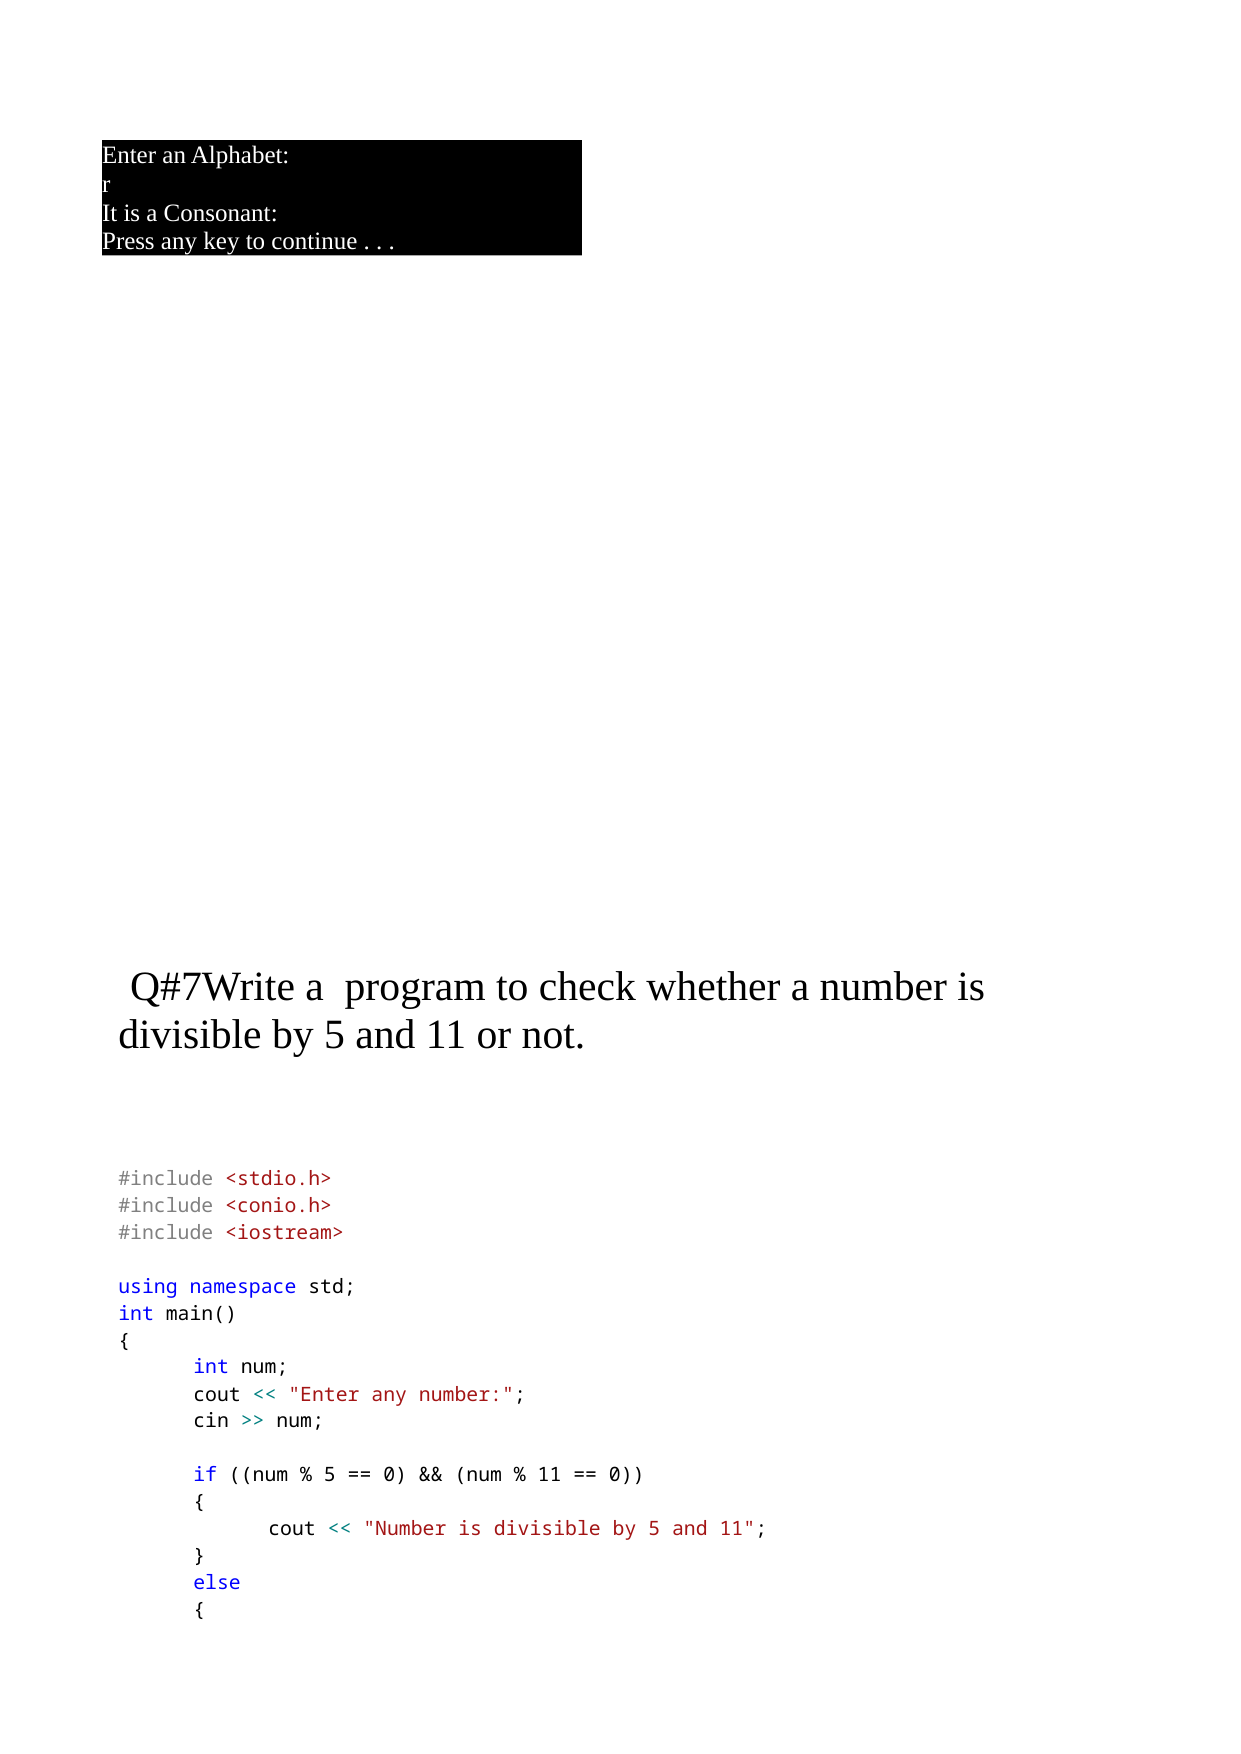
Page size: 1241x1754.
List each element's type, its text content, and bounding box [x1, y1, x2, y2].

text Q#7Write a program to check whether a number is divisible by 5 and 11 or not. [118, 961, 1122, 1057]
text } [118, 1542, 1122, 1569]
text using namespace std; [118, 1272, 1122, 1299]
text if ((num % 5 == 0) && (num % 11 == 0)) [118, 1461, 1122, 1488]
text cout << "Number is divisible by 5 and 11"; [118, 1515, 1122, 1542]
text int num; [118, 1353, 1122, 1380]
text cin >> num; [118, 1407, 1122, 1434]
text else [118, 1569, 1122, 1596]
text { [118, 1488, 1122, 1515]
text int main() [118, 1299, 1122, 1326]
text { [118, 1596, 1122, 1623]
text #include <stdio.h> [118, 1164, 1122, 1191]
text #include <iostream> [118, 1218, 1122, 1245]
text #include <conio.h> [118, 1191, 1122, 1218]
text cout << "Enter any number:"; [118, 1380, 1122, 1407]
text { [118, 1326, 1122, 1353]
